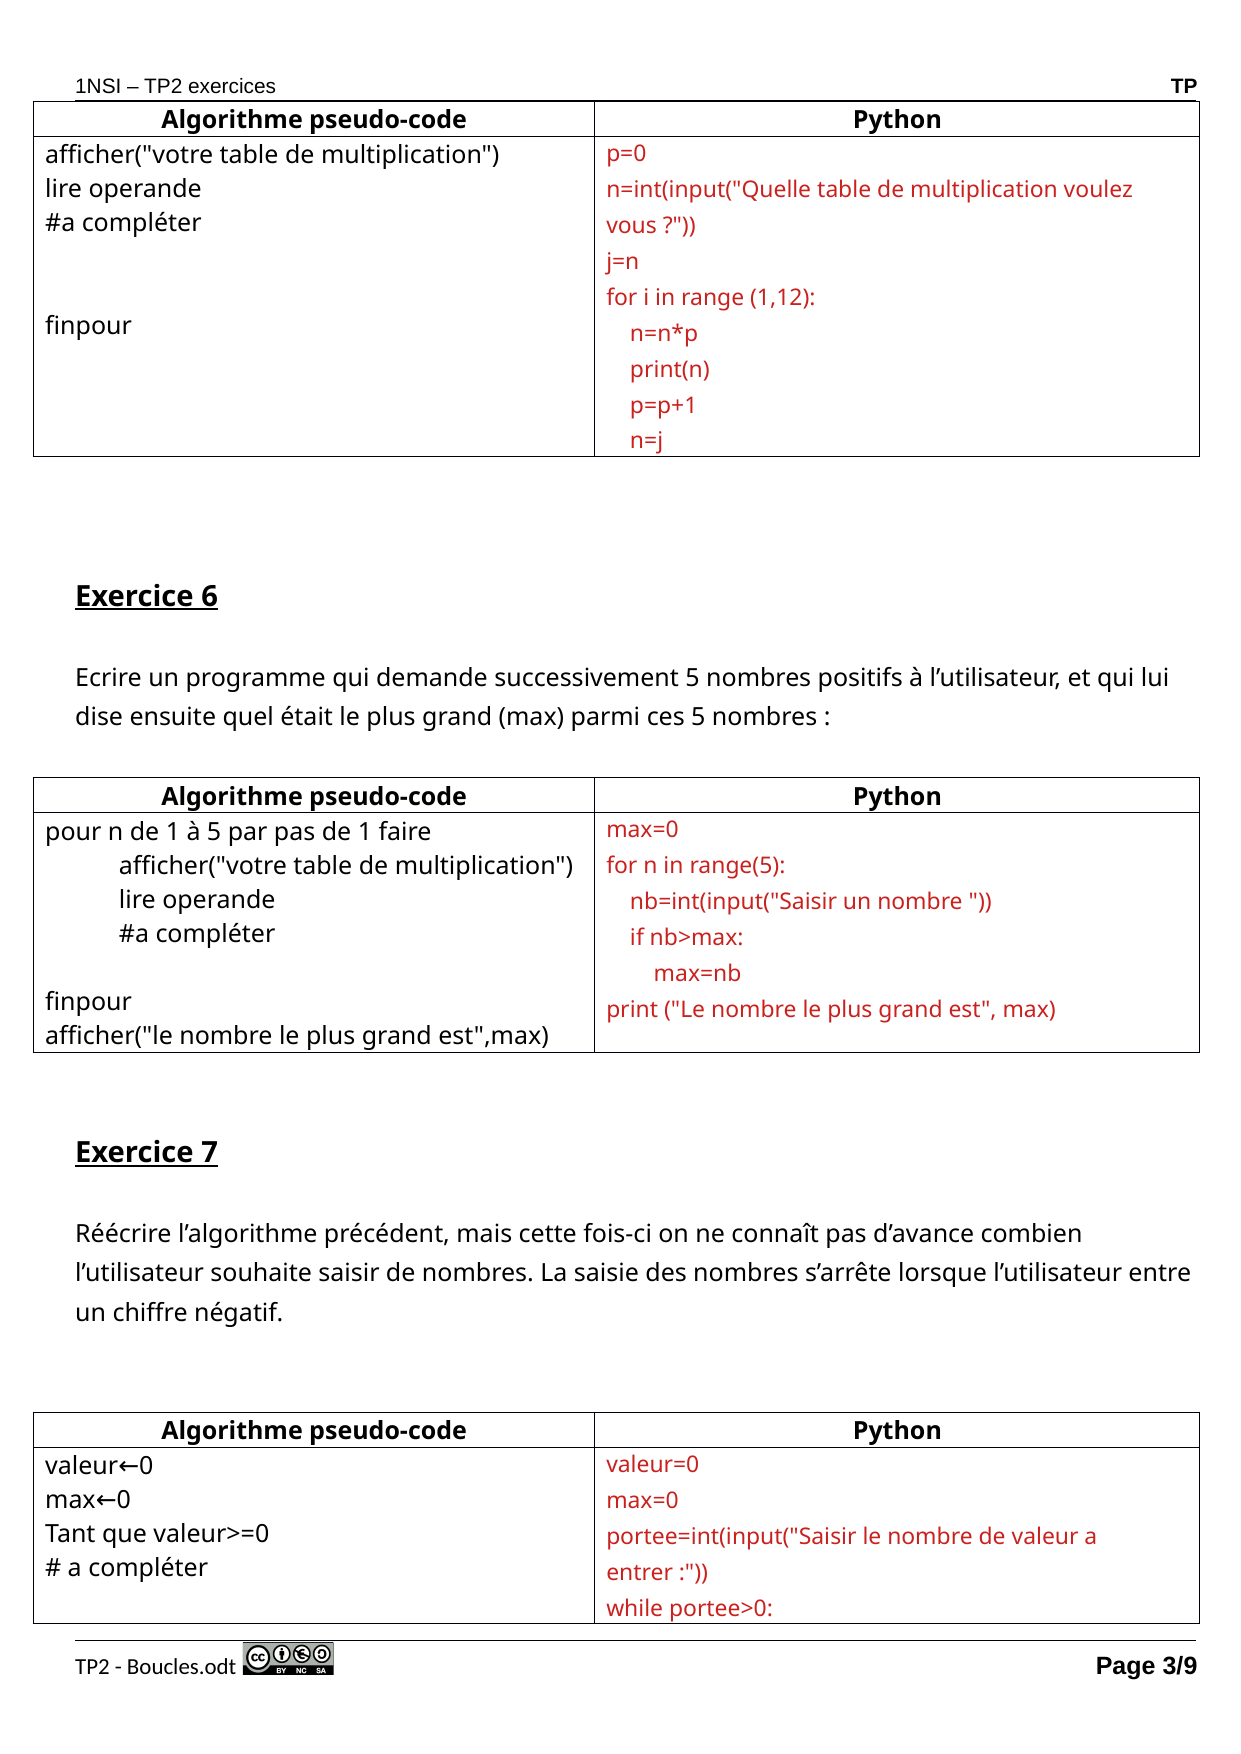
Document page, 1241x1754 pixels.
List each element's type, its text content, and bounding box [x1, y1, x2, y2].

table_cell max=0 for n in range(5): nb=int(input("Saisir un nombre ")) if nb>max: max=nb print ("Le nombre le plus grand est", max) [595, 813, 1199, 1052]
table_cell afficher("votre table de multiplication") lire operande #a compléter finpour [34, 137, 594, 456]
table_header Python [595, 102, 1199, 136]
table_header Algorithme pseudo-code [34, 778, 594, 812]
picture [242, 1642, 334, 1675]
table_header Algorithme pseudo-code [34, 102, 594, 136]
table_cell p=0 n=int(input("Quelle table de multiplication voulez vous ?")) j=n for i in range (1,12): n=n*p print(n) p=p+1 n=j [595, 137, 1199, 456]
text Exercice 7 [75, 1131, 1196, 1171]
table_cell pour n de 1 à 5 par pas de 1 faire afficher("votre table de multiplication") lire operande #a compléter finpour afficher("le nombre le plus grand est",max) [34, 813, 594, 1052]
table_header Python [595, 1413, 1199, 1447]
table_header Algorithme pseudo-code [34, 1413, 594, 1447]
text Ecrire un programme qui demande successivement 5 nombres positifs à l’utilisateur, et qui lui dise ensuite quel était le plus grand (max) parmi ces 5 nombres : [75, 659, 1196, 733]
table_cell valeur←0 max←0 Tant que valeur>=0 # a compléter [34, 1448, 594, 1623]
table_header Python [595, 778, 1199, 812]
table_cell valeur=0 max=0 portee=int(input("Saisir le nombre de valeur a entrer :")) while portee>0: [595, 1448, 1199, 1623]
text Réécrire l’algorithme précédent, mais cette fois-ci on ne connaît pas d’avance combien l’utilisateur souhaite saisir de nombres. La saisie des nombres s’arrête lorsque l’utilisateur entre un chiffre négatif. [75, 1216, 1196, 1328]
text Exercice 6 [75, 575, 1196, 614]
